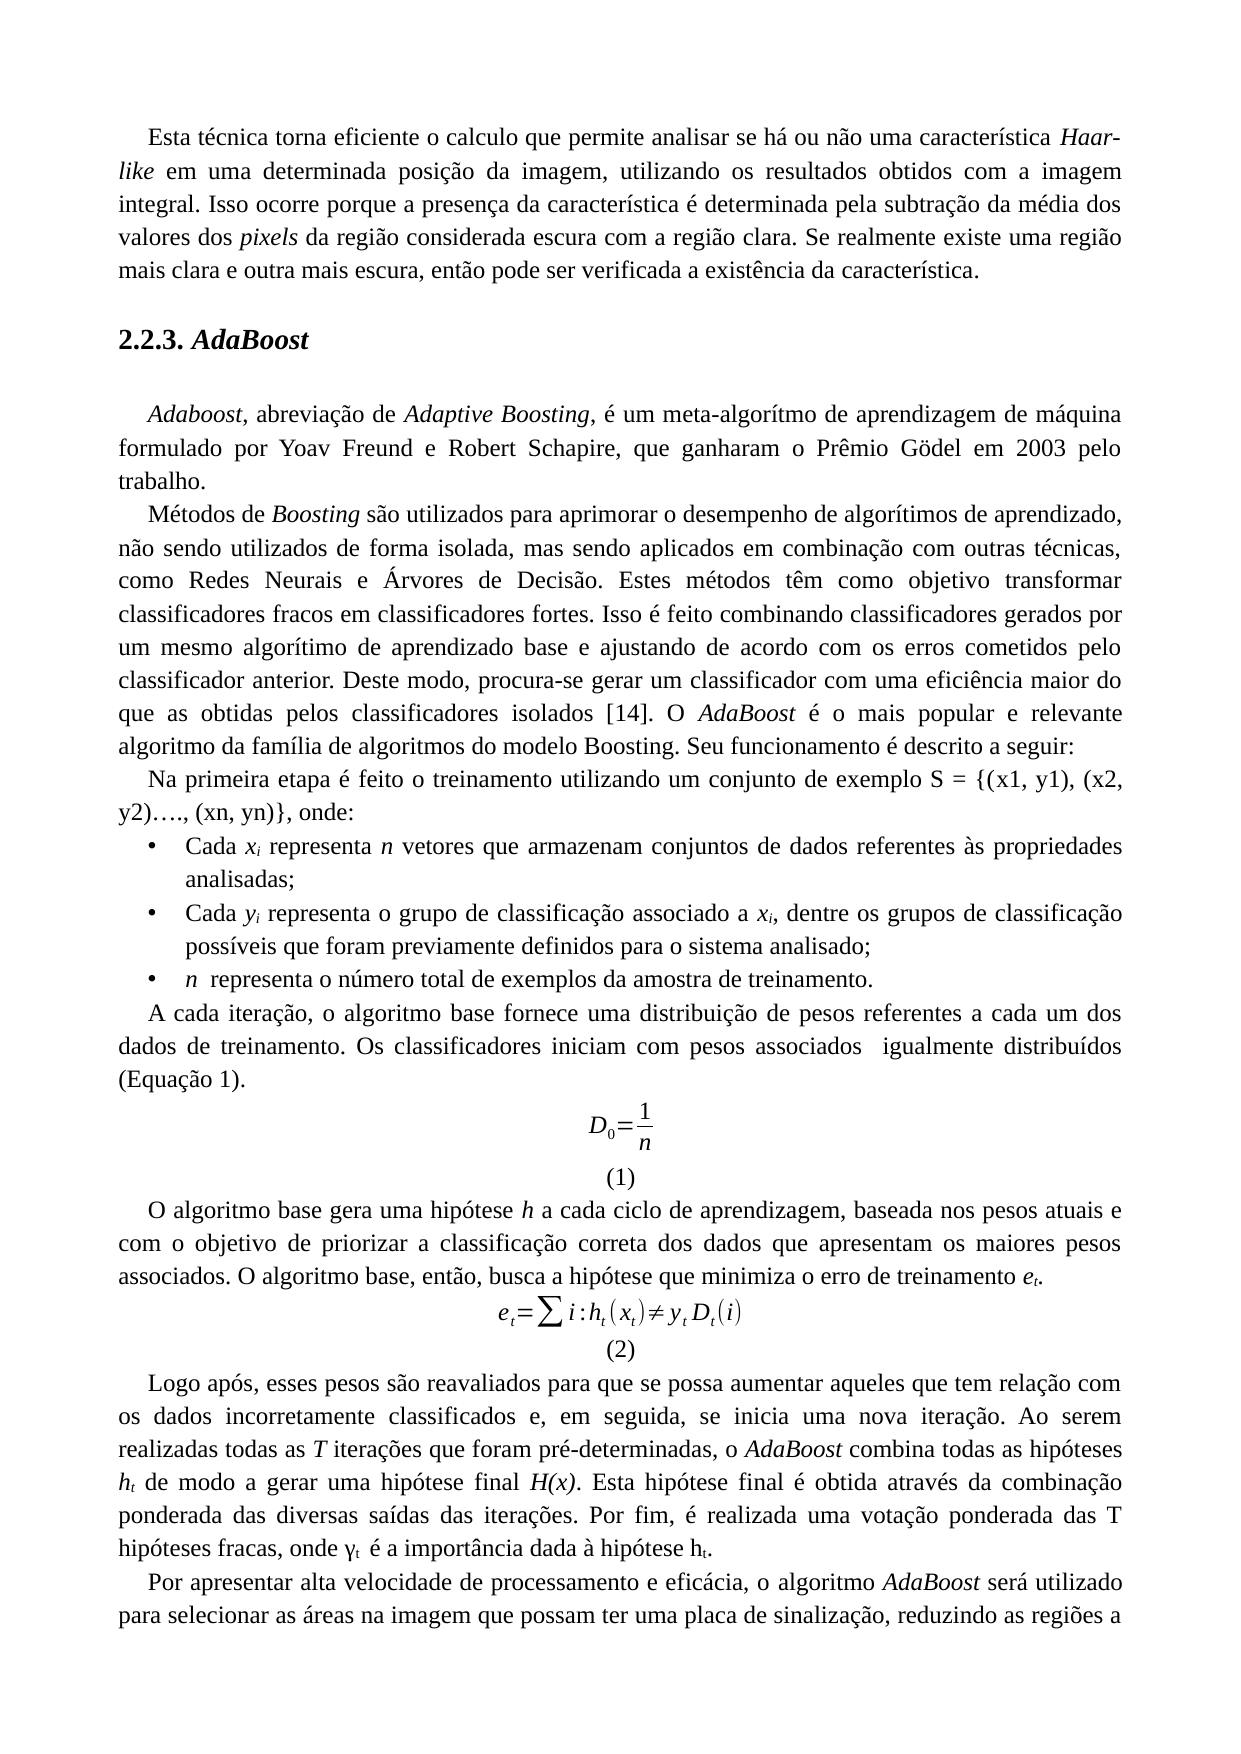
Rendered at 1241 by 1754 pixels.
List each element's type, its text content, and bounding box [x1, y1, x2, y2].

text A cada iteração, o algoritmo base fornece uma distribuição de pesos referentes a cada um dos dados de treinamento. Os classificadores iniciam com pesos associados igualmente distribuídos (Equação 1). [118, 998, 1123, 1093]
text 2.2.3. AdaBoost [118, 322, 1123, 356]
list Cada yi representa o grupo de classificação associado a xi, dentre os grupos de classificação possíveis que foram previamente definidos para o sistema analisado; [148, 898, 1123, 959]
text Adaboost, abreviação de Adaptive Boosting, é um meta-algorítmo de aprendizagem de máquina formulado por Yoav Freund e Robert Schapire, que ganharam o Prêmio Gödel em 2003 pelo trabalho. [118, 395, 1123, 495]
text (2) [118, 1334, 1123, 1363]
text (1) [118, 1162, 1123, 1190]
list Cada xi representa n vetores que armazenam conjuntos de dados referentes às propriedades analisadas; [148, 831, 1123, 893]
text Esta técnica torna eficiente o calculo que permite analisar se há ou não uma característica Haar-like em uma determinada posição da imagem, utilizando os resultados obtidos com a imagem integral. Isso ocorre porque a presença da característica é determinada pela subtração da média dos valores dos pixels da região considerada escura com a região clara. Se realmente existe uma região mais clara e outra mais escura, então pode ser verificada a existência da característica. [118, 118, 1123, 284]
text Na primeira etapa é feito o treinamento utilizando um conjunto de exemplo S = {(x1, y1), (x2, y2)…., (xn, yn)}, onde: [118, 764, 1123, 826]
text Por apresentar alta velocidade de processamento e eficácia, o algoritmo AdaBoost será utilizado para selecionar as áreas na imagem que possam ter uma placa de sinalização, reduzindo as regiões a [118, 1567, 1123, 1628]
list n representa o número total de exemplos da amostra de treinamento. [148, 964, 1123, 993]
text Logo após, esses pesos são reavaliados para que se possa aumentar aqueles que tem relação com os dados incorretamente classificados e, em seguida, se inicia uma nova iteração. Ao serem realizadas todas as T iterações que foram pré-determinadas, o AdaBoost combina todas as hipóteses ht de modo a gerar uma hipótese final H(x). Esta hipótese final é obtida através da combinação ponderada das diversas saídas das iterações. Por fim, é realizada uma votação ponderada das T hipóteses fracas, onde γt é a importância dada à hipótese ht. [118, 1368, 1123, 1562]
text Métodos de Boosting são utilizados para aprimorar o desempenho de algorítimos de aprendizado, não sendo utilizados de forma isolada, mas sendo aplicados em combinação com outras técnicas, como Redes Neurais e Árvores de Decisão. Estes métodos têm como objetivo transformar classificadores fracos em classificadores fortes. Isso é feito combinando classificadores gerados por um mesmo algorítimo de aprendizado base e ajustando de acordo com os erros cometidos pelo classificador anterior. Deste modo, procura-se gerar um classificador com uma eficiência maior do que as obtidas pelos classificadores isolados [14]. O AdaBoost é o mais popular e relevante algoritmo da família de algoritmos do modelo Boosting. Seu funcionamento é descrito a seguir: [118, 499, 1123, 759]
text O algoritmo base gera uma hipótese h a cada ciclo de aprendizagem, baseada nos pesos atuais e com o objetivo de priorizar a classificação correta dos dados que apresentam os maiores pesos associados. O algoritmo base, então, busca a hipótese que minimiza o erro de treinamento et. [118, 1195, 1123, 1290]
